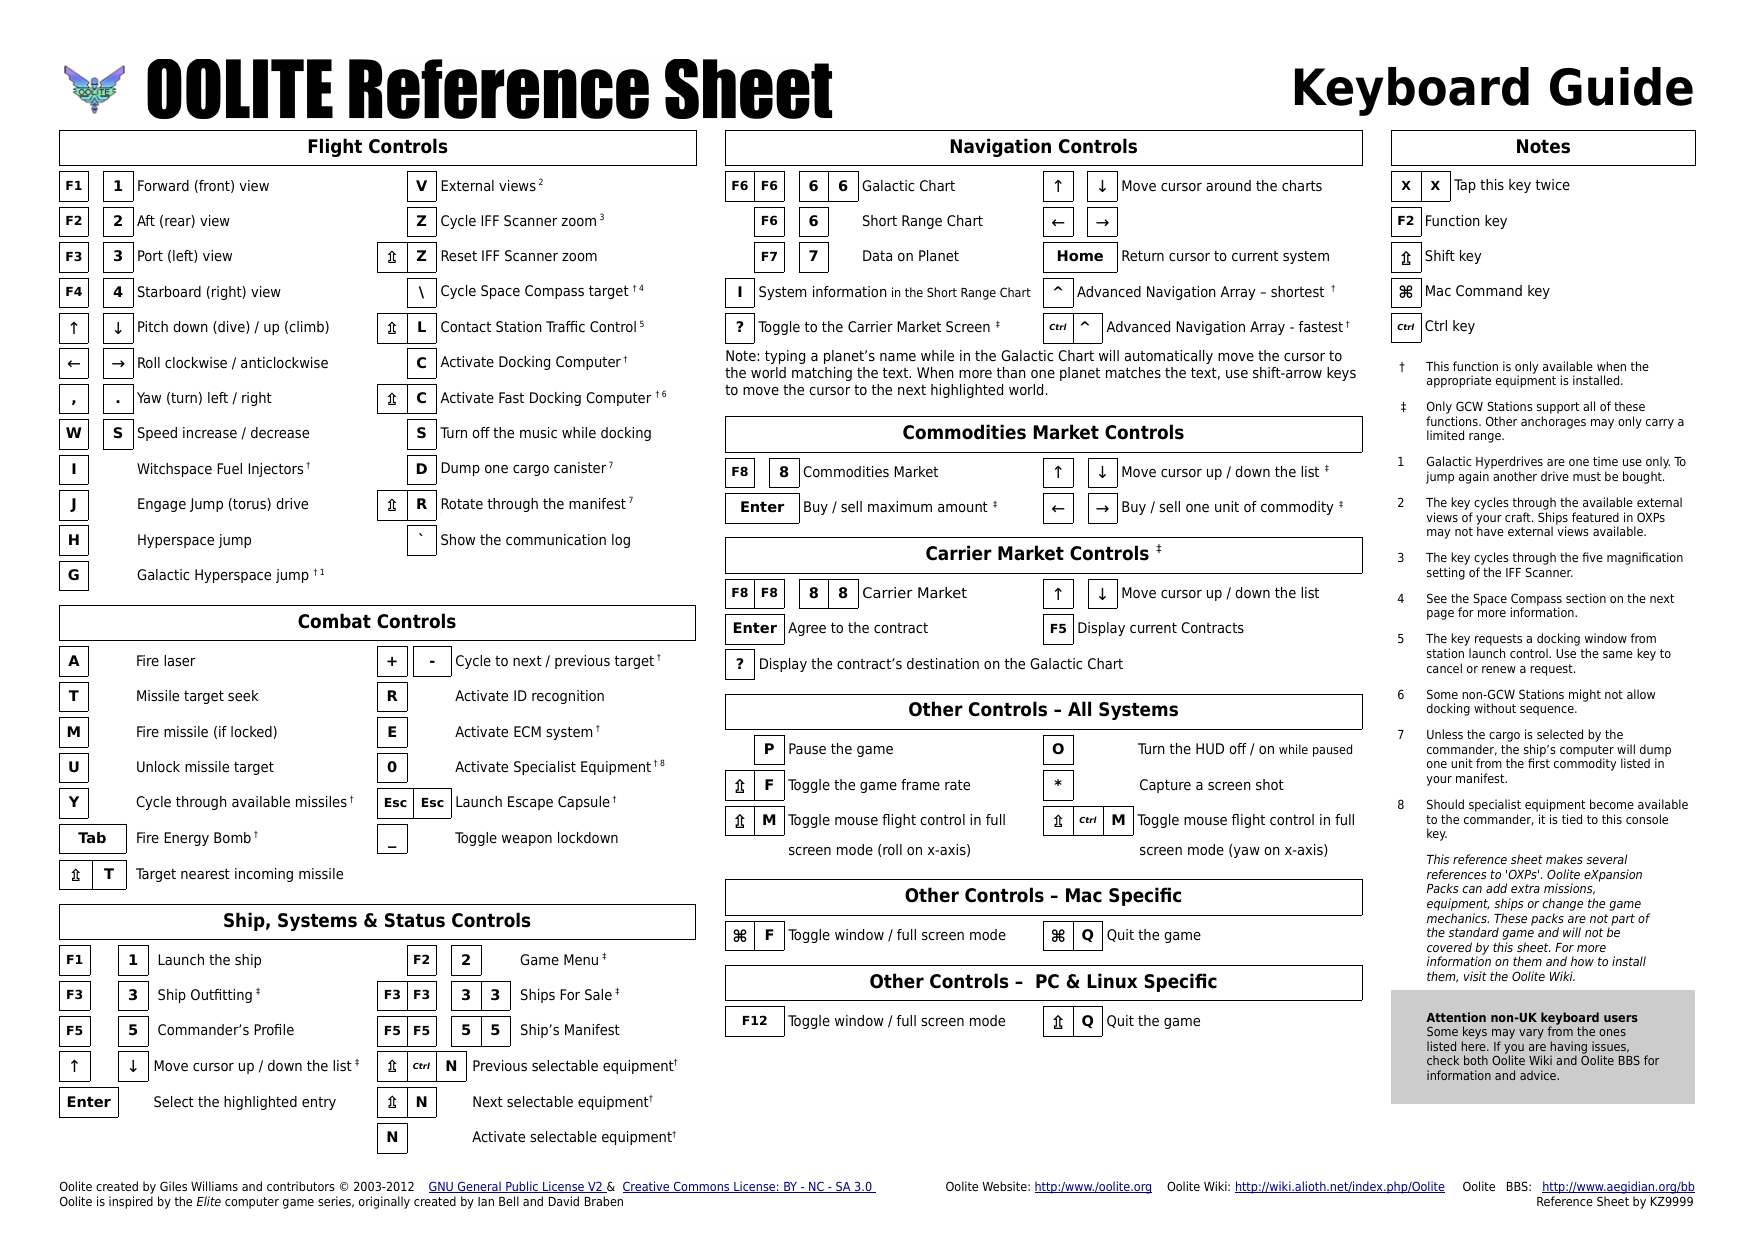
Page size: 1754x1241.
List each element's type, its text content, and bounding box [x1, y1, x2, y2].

table_cell [59, 747, 695, 753]
table_cell [377, 419, 407, 449]
table_cell [414, 682, 451, 711]
table_cell Turn the HUD off / on while paused [1117, 735, 1362, 764]
table_cell [377, 1118, 436, 1123]
table_cell 3 [452, 982, 481, 1010]
table_cell [91, 1051, 118, 1081]
table_cell This function is only available when the appropriate equipment is installed. [1421, 354, 1695, 394]
table_cell Next selectable equipment† [466, 1087, 695, 1117]
table_cell Control (Ctrl) key [1391, 348, 1695, 354]
table_cell F [755, 922, 784, 950]
table_cell Select the highlighted entry [148, 1087, 377, 1117]
table_cell Cycle to next / previous target † [452, 646, 695, 676]
table_cell ← [1044, 208, 1073, 236]
table_cell [725, 730, 1362, 735]
table_cell Return cursor to current system [1118, 242, 1362, 272]
table_cell [1074, 579, 1088, 608]
table_cell Ships For Sale ‡ [511, 981, 695, 1010]
table_cell See the Space Compass section on the next page for more information. [1421, 586, 1695, 627]
table_cell Activate ID recognition [451, 682, 695, 711]
table_cell Toggle mouse flight control in full [1134, 806, 1362, 835]
table_cell [103, 788, 132, 817]
table_cell ‡ [1391, 394, 1421, 449]
table_cell [1088, 735, 1117, 764]
table_cell Activate selectable equipment† [466, 1123, 695, 1153]
table_cell [725, 242, 754, 272]
table_cell C [408, 349, 436, 378]
table_cell Commander’s Profile [149, 1016, 377, 1046]
table_cell [90, 1123, 118, 1153]
table_cell [148, 1081, 377, 1087]
table_cell [103, 753, 132, 782]
table_cell ⇫ [726, 771, 754, 800]
table_cell [59, 1123, 90, 1153]
table_cell Reset IFF Scanner zoom [437, 242, 696, 272]
table_cell Previous selectable equipment† [467, 1051, 695, 1081]
table_cell 4 [1391, 586, 1421, 627]
table_cell [89, 384, 103, 413]
table_cell Q [1074, 1007, 1102, 1036]
table_cell Short Range Chart [858, 207, 1043, 236]
table_cell [89, 455, 103, 484]
table_cell Unlock missile target [132, 753, 377, 782]
table_cell S [104, 420, 133, 449]
table_cell [414, 824, 451, 853]
table_cell M [60, 718, 88, 747]
table_cell 5 [119, 1017, 148, 1046]
table_cell ⇫ [1044, 1007, 1073, 1036]
table_cell [725, 916, 1362, 921]
table_cell Move cursor up / down the list ‡ [149, 1051, 377, 1081]
table_cell Activate ECM system † [451, 717, 695, 747]
table_cell ⌘ [1392, 279, 1421, 307]
table_cell 3 [1391, 545, 1421, 586]
table_cell Yaw (turn) left / right [134, 384, 377, 413]
table_cell Z [408, 208, 436, 236]
table_cell Turn off the music while docking † [437, 419, 696, 449]
table_cell ⇫ [1044, 807, 1073, 835]
table_cell Aft (rear) view [134, 207, 377, 236]
table_cell ⇫ [378, 491, 407, 519]
table_cell F6 [755, 208, 784, 236]
table_cell [436, 1123, 466, 1153]
table_cell D [408, 456, 436, 484]
table_cell Contact Station Traffic Control 5 [437, 313, 696, 342]
table_cell [1391, 236, 1695, 242]
table_cell [89, 242, 103, 272]
table_cell Advanced Navigation Array – shortest † [1074, 278, 1362, 307]
table_cell [377, 348, 407, 378]
table_cell [414, 753, 451, 782]
table_cell Shift key [1422, 242, 1695, 272]
table_cell [59, 1010, 695, 1016]
table_cell F2 [408, 946, 436, 975]
table_cell F3 [378, 982, 407, 1010]
table_cell [59, 782, 695, 788]
table_cell F4 [60, 279, 88, 307]
table_cell _ [378, 825, 407, 853]
table_cell ? [726, 650, 754, 679]
table_cell [59, 1046, 695, 1051]
table_cell [59, 484, 696, 490]
table_cell 6 [800, 208, 828, 236]
table_cell E [378, 718, 407, 747]
table_cell ⇫ [378, 243, 407, 272]
table_cell ⇫ [378, 385, 407, 413]
table_cell [89, 753, 103, 782]
table_cell ↑ [1044, 172, 1073, 201]
table_header Carrier Market Controls ‡ [726, 538, 1362, 573]
table_cell 8 [770, 459, 799, 487]
table_cell [59, 1118, 90, 1123]
table_cell [436, 561, 696, 590]
table_cell Activate Fast Docking Computer † 6 † [437, 384, 696, 413]
table_cell [1421, 307, 1695, 312]
table_cell [148, 1117, 377, 1123]
table_cell F5 [408, 1017, 436, 1046]
table_cell [1074, 207, 1087, 236]
table_cell [755, 1042, 784, 1071]
table_cell [59, 940, 695, 945]
table_cell [414, 717, 451, 747]
table_cell [103, 561, 133, 590]
table_cell * [1044, 771, 1073, 800]
table_cell [1074, 458, 1088, 487]
table_cell 6 [1391, 682, 1421, 722]
table_cell [785, 207, 799, 236]
table_cell Starboard (right) view [134, 278, 377, 307]
table_cell ↓ [1088, 172, 1117, 201]
table_cell [725, 608, 1362, 614]
table_cell [1118, 207, 1362, 236]
table_cell [377, 278, 407, 307]
table_cell [1074, 493, 1088, 522]
table_cell [1391, 308, 1421, 312]
table_cell Buy / sell one unit of commodity ‡ [1118, 493, 1362, 522]
table_cell M [755, 807, 784, 835]
table_cell Buy / sell maximum amount ‡ [800, 493, 1043, 522]
table_cell [103, 682, 132, 711]
table_cell 0 [378, 754, 407, 782]
table_cell Esc [414, 789, 451, 817]
table_cell ⌘ [1044, 922, 1073, 950]
table_cell External views 2 [437, 171, 696, 201]
table_cell [59, 641, 695, 646]
table_cell [725, 307, 1362, 313]
table_cell O [1044, 736, 1073, 764]
table_cell [1102, 1042, 1117, 1071]
table_cell Ctrl [1392, 314, 1421, 342]
table_cell [59, 555, 696, 561]
table_cell P [755, 736, 784, 764]
table_cell Quit the game [1103, 1006, 1362, 1036]
table_cell Toggle window / full screen mode [785, 1006, 1043, 1036]
table_cell screen mode (roll on x-axis) [784, 835, 1073, 865]
table_cell [59, 307, 696, 313]
table_cell Tap this key twice [1451, 171, 1695, 201]
table_cell [408, 717, 413, 747]
table_header Notes [1392, 131, 1695, 165]
table_cell Toggle to the Carrier Market Screen ‡ [755, 313, 1043, 342]
table_cell → [1088, 208, 1117, 236]
table_cell Missile target seek [132, 682, 377, 711]
table_cell Esc [378, 789, 413, 817]
table_cell [89, 788, 103, 817]
table_cell The key cycles through the five magnification setting of the IFF Scanner. [1421, 545, 1695, 586]
table_cell F8 [726, 459, 754, 487]
table_cell 3 [104, 243, 133, 272]
table_cell [1074, 735, 1087, 764]
table_cell [103, 646, 132, 676]
table_cell Pitch down (dive) / up (climb) [134, 313, 377, 342]
table_cell [89, 717, 103, 747]
table_cell Speed increase / decrease [134, 419, 377, 449]
table_cell [451, 860, 695, 889]
table_cell F8 [755, 580, 784, 608]
table_cell Display current Contracts [1074, 614, 1362, 643]
table_cell Unless the cargo is selected by the commander, the ship’s computer will dump one unit from the first commodity listed in your manifest. [1421, 723, 1695, 792]
table_cell S [408, 420, 436, 449]
table_cell [377, 171, 407, 201]
table_cell This reference sheet makes several references to 'OXPs'. Oolite eXpansion Packs can add extra missions, equipment, ships or change the game mechanics. These packs are not part of the standard game and will not be covered by this sheet. For more information on them and how to install them, visit the Oolite Wiki. [1391, 848, 1695, 990]
table_cell Only GCW Stations support all of these functions. Other anchorages may only carry a limited range. [1421, 394, 1695, 449]
table_cell [59, 818, 695, 823]
table_cell [118, 1117, 148, 1123]
table_cell Dump one cargo canister 7 † [437, 455, 696, 484]
table_cell → [104, 349, 133, 378]
table_cell [377, 525, 407, 555]
table_cell 8 [800, 580, 828, 608]
table_cell [89, 490, 103, 519]
text Note: typing a planet’s name while in the Galactic Chart will automatically move the cursor to the world matching the text. When more than one planet matches the text, use shift-arrow keys to move the cursor to the next highlighted world. [725, 348, 1362, 399]
table_cell [1391, 201, 1695, 207]
table_cell Target nearest incoming missile [132, 860, 377, 889]
table_cell M [1104, 807, 1133, 835]
table_cell Ctrl [1074, 807, 1103, 835]
table_cell 6 [800, 172, 828, 201]
table_cell U [60, 754, 88, 782]
table_cell [437, 945, 451, 975]
table_cell [127, 860, 132, 889]
table_cell ^ [1074, 314, 1102, 342]
table_cell Capture a screen shot [1074, 770, 1362, 800]
table_cell [408, 824, 413, 853]
table_cell 2 [104, 208, 133, 236]
table_cell T [60, 683, 88, 711]
table_cell Attention non-UK keyboard users Some keys may vary from the ones listed here. If you are having issues, check both Oolite Wiki and Oolite BBS for information and advice. [1391, 990, 1695, 1104]
table_cell ← [1044, 494, 1073, 522]
table_cell F1 [60, 946, 90, 975]
table_cell Cycle Space Compass target † 4 † [437, 278, 696, 307]
table_cell + [378, 647, 407, 676]
table_cell ↓ [119, 1052, 148, 1081]
table_cell ⇫ [378, 1088, 407, 1117]
table_cell 7 [1391, 723, 1421, 792]
table_cell [132, 853, 377, 860]
table_cell The key requests a docking window from station launch control. Use the same key to cancel or renew a request. [1421, 627, 1695, 682]
table_header Flight Controls [60, 131, 696, 165]
table_cell [725, 201, 1362, 207]
table_cell [754, 836, 784, 865]
table_cell Cycle through available missiles † [132, 788, 377, 817]
table_cell ⌘ [726, 922, 754, 950]
table_cell [437, 981, 451, 1010]
table_cell J [60, 491, 88, 519]
table_cell 1 [1391, 450, 1421, 490]
table_cell Function key [1422, 207, 1695, 236]
table_cell [407, 853, 413, 860]
table_cell Q [1074, 922, 1102, 950]
table_cell [59, 236, 696, 242]
table_cell ↑ [1044, 580, 1073, 608]
table_cell N [437, 1052, 466, 1081]
table_cell [437, 1016, 451, 1046]
table_cell F12 [726, 1007, 784, 1036]
table_cell [89, 682, 103, 711]
table_cell [1147, 1042, 1176, 1071]
table_cell Tab [60, 825, 126, 853]
table_cell Ctrl [408, 1052, 436, 1081]
table_cell Launch the ship [149, 945, 377, 975]
table_header Commodities Market Controls [726, 417, 1362, 452]
table_cell F8 [726, 580, 754, 608]
table_cell A [60, 647, 88, 676]
table_cell W [60, 420, 88, 449]
table_cell [725, 166, 1362, 171]
table_cell Forward (front) view [134, 171, 377, 201]
table_cell [89, 561, 103, 590]
table_cell 5 [452, 1017, 481, 1046]
table_cell F3 [408, 982, 436, 1010]
table_cell [89, 171, 103, 201]
table_cell screen mode (yaw on x-axis) [1073, 835, 1362, 865]
table_cell F5 [60, 1017, 90, 1046]
table_cell Home [1044, 243, 1117, 272]
table_cell [59, 413, 696, 419]
table_cell ` [408, 526, 436, 555]
table_cell Port (left) view [134, 242, 377, 272]
table_cell Ctrl [1044, 314, 1073, 342]
table_cell I [60, 456, 88, 484]
table_cell F2 [60, 208, 88, 236]
table_cell ↓ [1089, 580, 1117, 608]
table_cell ← [60, 349, 88, 378]
table_cell [89, 278, 103, 307]
table_cell [91, 981, 118, 1010]
table_cell [725, 1001, 1362, 1006]
table_cell Engage Jump (torus) drive [133, 490, 377, 519]
table_cell [126, 853, 132, 860]
table_cell [407, 860, 413, 889]
table_cell R [378, 683, 407, 711]
table_cell [829, 242, 858, 272]
table_cell F2 [1392, 208, 1421, 236]
table_cell [725, 1042, 754, 1071]
table_cell [89, 348, 103, 378]
table_cell [89, 313, 103, 342]
table_cell [755, 458, 769, 487]
table_cell ↑ [60, 314, 88, 342]
table_cell N [378, 1124, 407, 1153]
table_cell ^ [1044, 279, 1073, 307]
table_cell V [408, 172, 436, 201]
table_cell Pause the game [785, 735, 1043, 764]
table_cell [785, 579, 799, 608]
table_cell [829, 207, 858, 236]
table_cell 8 [829, 580, 858, 608]
table_cell Cycle IFF Scanner zoom 3 [437, 207, 696, 236]
table_cell Show the communication log [437, 525, 696, 555]
table_cell 5 [1391, 627, 1421, 682]
table_cell ⇫ [726, 807, 754, 835]
table_cell C [408, 385, 436, 413]
table_cell Enter [726, 494, 799, 522]
table_cell Fire laser [132, 646, 377, 676]
table_cell [725, 487, 1362, 493]
table_header Other Controls – All Systems [726, 695, 1362, 729]
table_cell Move cursor around the charts [1118, 171, 1362, 201]
table_cell 7 [800, 243, 828, 272]
table_cell Galactic Hyperdrives are one time use only. To jump again another drive must be bought. [1421, 450, 1695, 490]
table_cell [59, 201, 696, 207]
table_cell [377, 854, 407, 860]
table_cell 4 [104, 279, 133, 307]
table_cell [408, 646, 413, 676]
table_cell Carrier Market [859, 579, 1043, 608]
table_cell [377, 860, 407, 889]
table_cell H [60, 526, 88, 555]
table_cell Should specialist equipment become available to the commander, it is tied to this console key. [1421, 792, 1695, 847]
table_cell [119, 1087, 148, 1117]
table_cell F3 [60, 243, 88, 272]
table_cell [437, 1087, 466, 1117]
table_cell Toggle mouse flight control in full P [785, 806, 1043, 835]
table_cell [377, 1082, 436, 1087]
table_cell ? [726, 314, 754, 342]
table_cell 5 [482, 1017, 510, 1046]
table_header Combat Controls [60, 606, 695, 640]
table_cell 8 [1391, 792, 1421, 847]
table_cell [59, 676, 695, 682]
table_cell [377, 207, 407, 236]
table_cell Toggle weapon lockdown [451, 824, 695, 853]
table_cell Galactic Chart [859, 171, 1043, 201]
table_cell [103, 717, 132, 747]
table_cell [725, 207, 754, 236]
picture [147, 59, 833, 119]
table_cell [785, 171, 799, 201]
table_cell [59, 166, 696, 171]
table_cell F7 [755, 243, 784, 272]
table_cell [103, 490, 133, 519]
table_cell [377, 455, 407, 484]
table_cell F3 [60, 982, 90, 1010]
table_cell [59, 711, 695, 717]
table_cell [90, 1118, 118, 1123]
table_cell L [408, 314, 436, 342]
table_cell [90, 1081, 118, 1087]
table_cell , [60, 385, 88, 413]
table_cell [725, 800, 1362, 806]
table_cell [89, 646, 103, 676]
table_cell [725, 453, 1362, 458]
table_cell ⇫ [1392, 243, 1421, 272]
table_cell N [408, 1088, 436, 1117]
table_cell Witchspace Fuel Injectors † [133, 455, 377, 484]
table_cell F [755, 771, 784, 800]
table_cell [784, 1042, 1043, 1071]
table_cell [436, 1117, 695, 1123]
table_cell X [1422, 172, 1450, 201]
table_cell [1391, 272, 1695, 277]
table_cell Display the contract’s destination on the Galactic Chart [755, 649, 1362, 679]
table_cell \ [408, 279, 436, 307]
table_cell Ctrl key [1422, 313, 1695, 342]
table_cell Rotate through the manifest 7 † [437, 490, 696, 519]
table_cell 6 [829, 172, 858, 201]
table_cell Hyperspace jump [133, 525, 377, 555]
table_cell Commodities Market [800, 458, 1043, 487]
table_cell 3 [119, 982, 148, 1010]
table_cell [725, 236, 1362, 242]
table_cell Activate Specialist Equipment † 8 [451, 753, 695, 782]
table_cell Data on Planet [858, 242, 1043, 272]
table_cell Roll clockwise / anticlockwise [134, 348, 377, 378]
table_cell Y [60, 789, 88, 817]
table_cell 3 [482, 982, 510, 1010]
table_cell F5 [378, 1017, 407, 1046]
table_cell F5 [1044, 615, 1073, 643]
table_header Ship, Systems & Status Controls [60, 905, 695, 939]
table_cell [59, 378, 696, 384]
table_cell ↑ [60, 1052, 90, 1081]
table_cell F6 [755, 172, 784, 201]
table_cell [725, 1036, 1362, 1042]
table_cell [59, 854, 126, 860]
table_cell [377, 945, 407, 975]
table_cell [482, 945, 510, 975]
table_cell [725, 272, 1362, 277]
table_cell 2 [452, 946, 481, 975]
table_cell Z [408, 243, 436, 272]
table_cell [377, 561, 407, 590]
table_cell [451, 853, 695, 860]
table_cell Toggle window / full screen mode [785, 921, 1043, 950]
table_cell ⇫ [378, 1052, 407, 1081]
table_cell [59, 975, 695, 981]
table_cell ⇫ [60, 861, 92, 889]
table_cell [91, 1016, 118, 1046]
picture [61, 56, 128, 122]
table_cell [408, 753, 413, 782]
table_cell Some non-GCW Stations might not allow docking without sequence. [1421, 682, 1695, 722]
table_cell [725, 735, 754, 764]
table_cell T [93, 861, 126, 889]
table_cell [1391, 342, 1695, 348]
table_cell [91, 945, 118, 975]
table_cell [1176, 1042, 1362, 1071]
table_cell [118, 1123, 148, 1153]
table_cell Galactic Hyperspace jump † 1 [133, 561, 377, 590]
table_cell G [60, 562, 88, 590]
table_cell [414, 853, 451, 860]
table_cell [436, 1081, 695, 1087]
table_cell [103, 525, 133, 555]
table_cell [785, 242, 799, 272]
table_cell [725, 343, 1362, 348]
table_cell 1 [104, 172, 133, 201]
table_cell [59, 1082, 90, 1087]
table_cell System information in the Short Range Chart [755, 278, 1043, 307]
table_cell F6 [726, 172, 754, 201]
table_cell [725, 836, 754, 865]
table_cell ↓ [1089, 459, 1117, 487]
table_cell [59, 520, 696, 525]
table_cell [89, 419, 103, 449]
table_cell ⇫ [378, 314, 407, 342]
table_cell The key cycles through the available external views of your craft. Ships featured in OXPs may not have external views available. [1421, 490, 1695, 545]
table_cell Game Menu ‡ [510, 945, 695, 975]
table_cell → [1089, 494, 1117, 522]
table_cell . [104, 385, 133, 413]
table_cell ↑ [1044, 459, 1073, 487]
table_cell Activate Docking Computer † † [437, 348, 696, 378]
table_cell Enter [60, 1088, 118, 1117]
table_cell [1391, 166, 1695, 171]
table_cell [59, 272, 696, 277]
table_cell [127, 824, 132, 853]
table_cell [725, 574, 1362, 578]
table_cell [1117, 1042, 1147, 1071]
table_cell Move cursor up / down the list ‡ [1118, 458, 1362, 487]
table_header Other Controls – Mac Specific [726, 880, 1362, 915]
table_cell [89, 207, 103, 236]
table_cell I [726, 279, 754, 307]
table_cell [725, 644, 1362, 649]
table_cell [1043, 1042, 1073, 1071]
table_cell [103, 455, 133, 484]
table_cell Advanced Navigation Array - fastest † [1103, 313, 1362, 342]
table_cell [59, 343, 696, 348]
table_cell [148, 1123, 377, 1153]
table_cell Enter [726, 615, 784, 643]
table_cell ↓ [104, 314, 133, 342]
table_cell 1 [119, 946, 148, 975]
table_cell Ship’s Manifest [511, 1016, 695, 1046]
table_cell Toggle the game frame rate [785, 770, 1043, 800]
table_cell † [1391, 354, 1421, 394]
table_cell X [1392, 172, 1421, 201]
table_cell [118, 1082, 148, 1087]
table_cell [414, 860, 451, 889]
table_cell Fire missile (if locked) [132, 717, 377, 747]
table_cell [408, 1123, 436, 1153]
table_header Other Controls – PC & Linux Specific [726, 966, 1362, 1000]
table_cell Agree to the contract [785, 614, 1043, 643]
table_cell [408, 682, 413, 711]
table_cell Ship Outfitting ‡ [149, 981, 377, 1010]
table_cell Mac Command key [1422, 278, 1695, 307]
table_cell [725, 764, 1362, 770]
table_cell 2 [1391, 490, 1421, 545]
table_cell Quit the game [1103, 921, 1362, 950]
table_cell [407, 561, 436, 590]
table_header Navigation Controls [726, 131, 1362, 165]
table_cell Move cursor up / down the list [1118, 579, 1362, 608]
table_cell [59, 449, 696, 454]
table_cell Launch Escape Capsule † [452, 788, 695, 817]
table_cell [89, 525, 103, 555]
table_cell [1073, 1042, 1102, 1071]
table_cell R [408, 491, 436, 519]
table_cell [1074, 171, 1087, 201]
table_cell Fire Energy Bomb † [132, 824, 377, 853]
table_cell F1 [60, 172, 88, 201]
table_cell - [414, 647, 451, 676]
